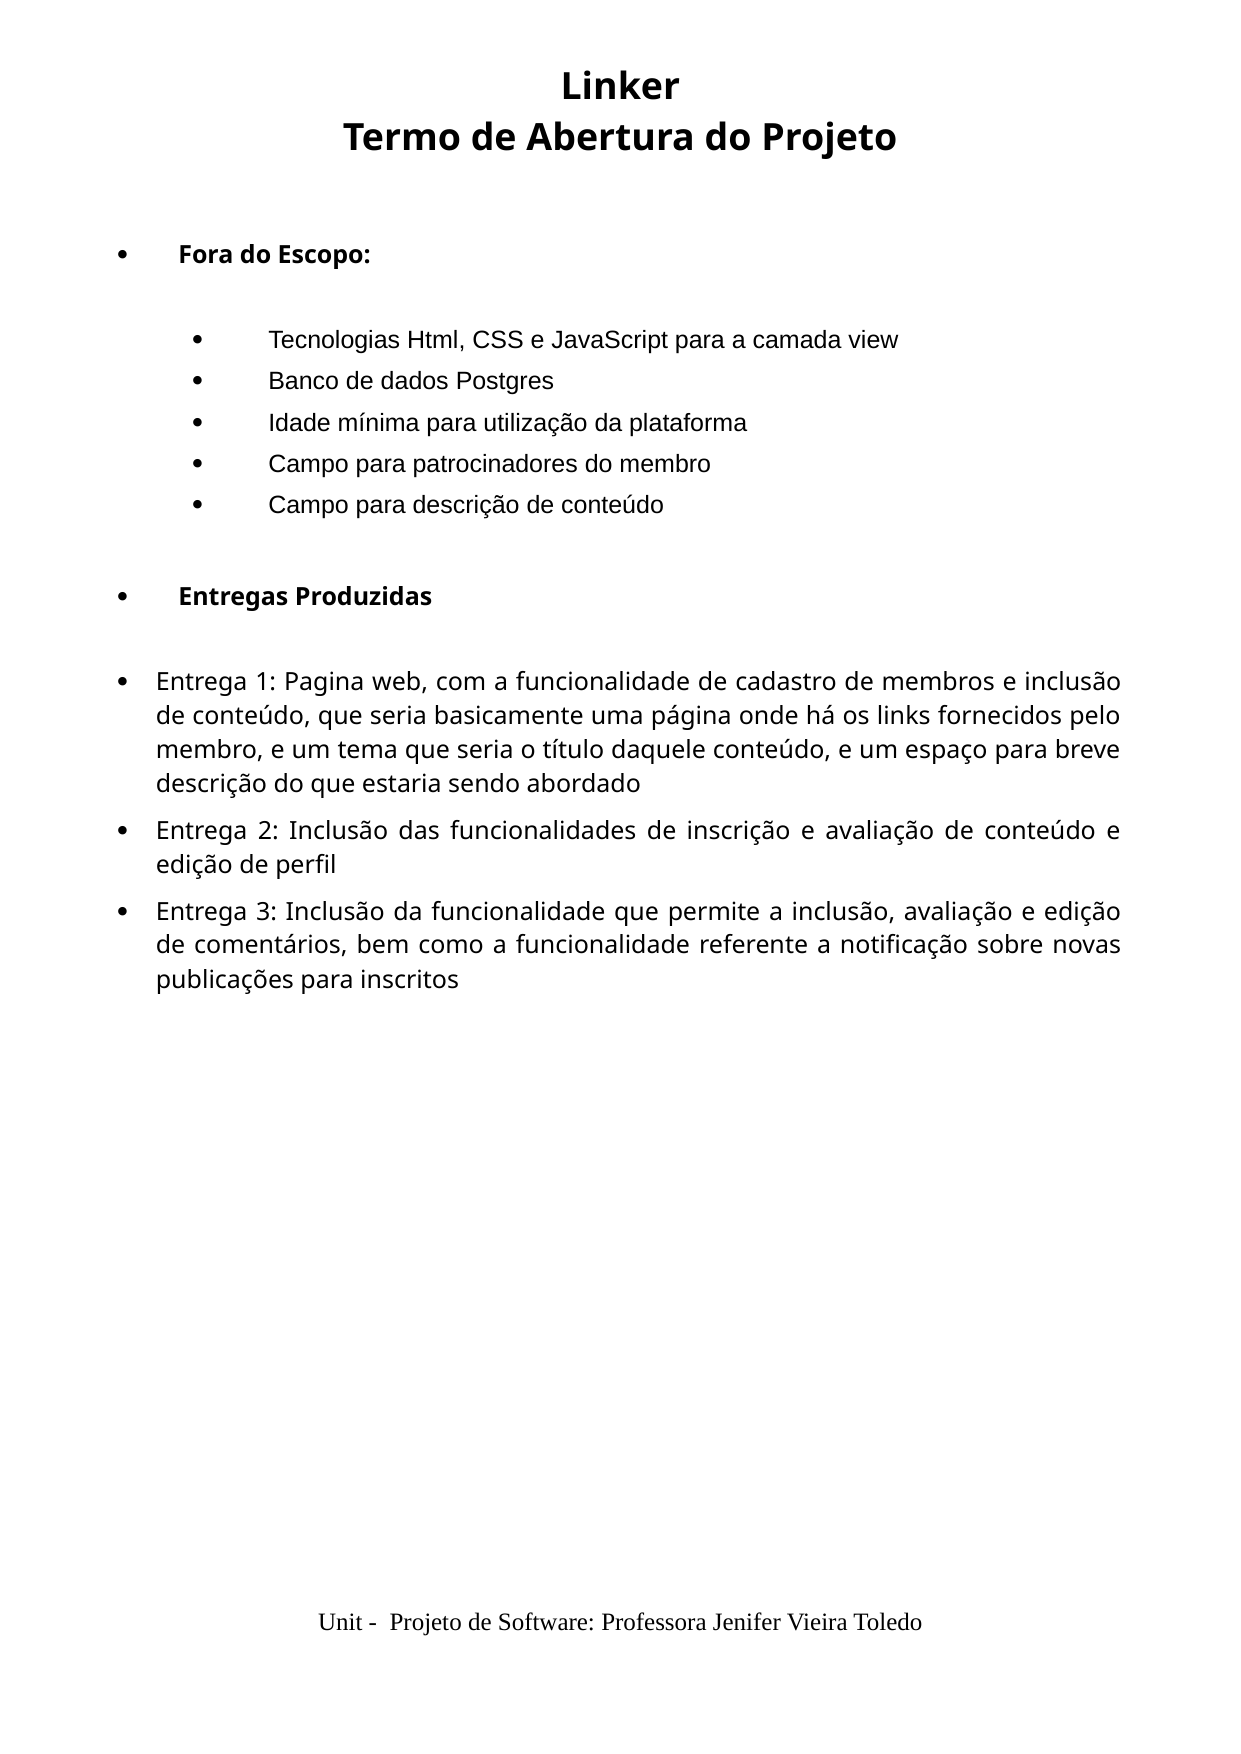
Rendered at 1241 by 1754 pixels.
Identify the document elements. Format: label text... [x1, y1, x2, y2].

list Entrega 1: Pagina web, com a funcionalidade de cadastro de membros e inclusão de conteúdo, que seria basicamente uma página onde há os links fornecidos pelo membro, e um tema que seria o título daquele conteúdo, e um espaço para breve descrição do que estaria sendo abordado [118, 664, 1122, 800]
list Campo para patrocinadores do membro [193, 449, 1122, 478]
list Fora do Escopo: [118, 237, 1122, 271]
list Tecnologias Html, CSS e JavaScript para a camada view [193, 325, 1122, 354]
list Banco de dados Postgres [193, 366, 1122, 395]
list Entregas Produzidas [118, 578, 1122, 612]
list Entrega 2: Inclusão das funcionalidades de inscrição e avaliação de conteúdo e edição de perfil [118, 812, 1122, 881]
list Idade mínima para utilização da plataforma [193, 408, 1122, 437]
list Entrega 3: Inclusão da funcionalidade que permite a inclusão, avaliação e edição de comentários, bem como a funcionalidade referente a notificação sobre novas publicações para inscritos [118, 893, 1122, 995]
list Campo para descrição de conteúdo [193, 490, 1122, 519]
